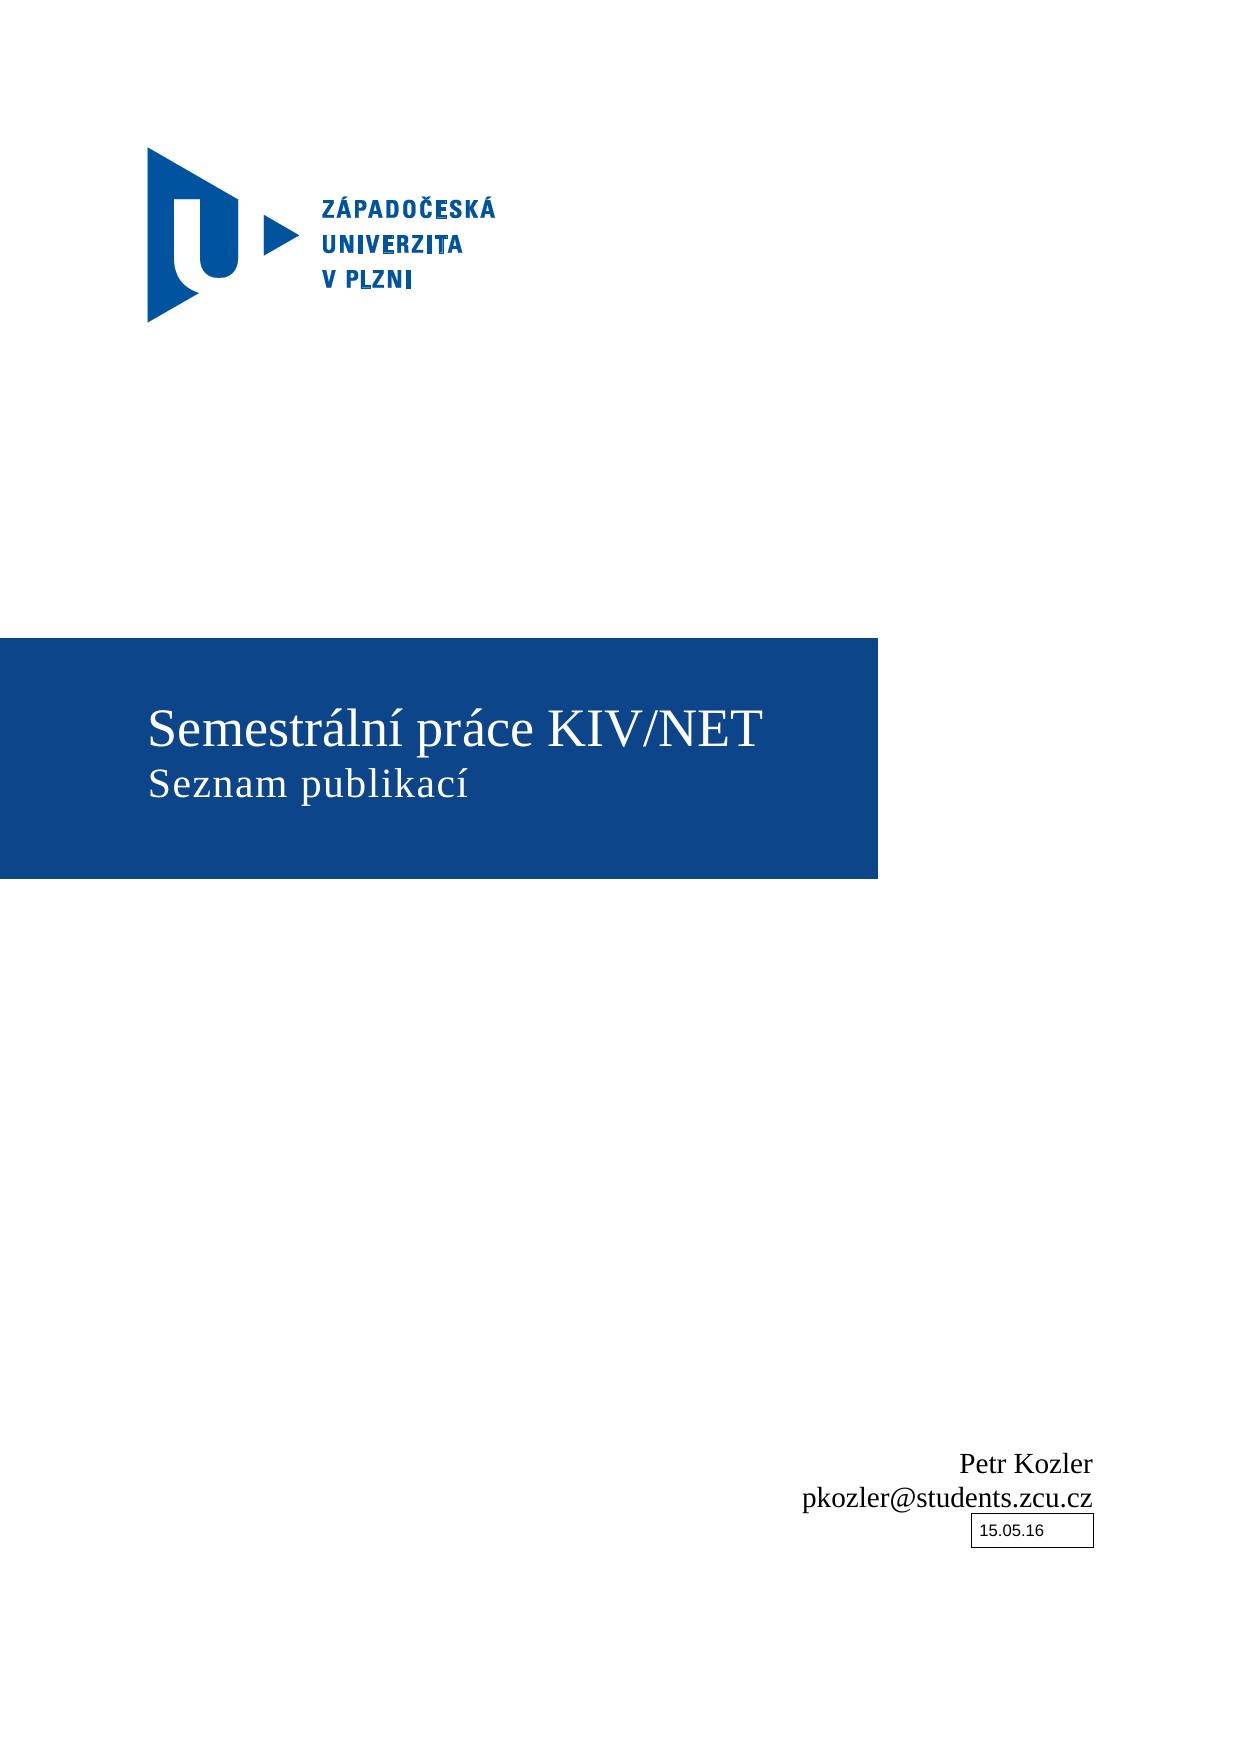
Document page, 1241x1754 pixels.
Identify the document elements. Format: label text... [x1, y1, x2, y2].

table_cell Seznam publikací [0, 758, 878, 879]
table_header Petr Kozler pkozler@students.zcu.cz [89, 1446, 1152, 1547]
table_header Semestrální práce KIV/NET [0, 638, 878, 758]
